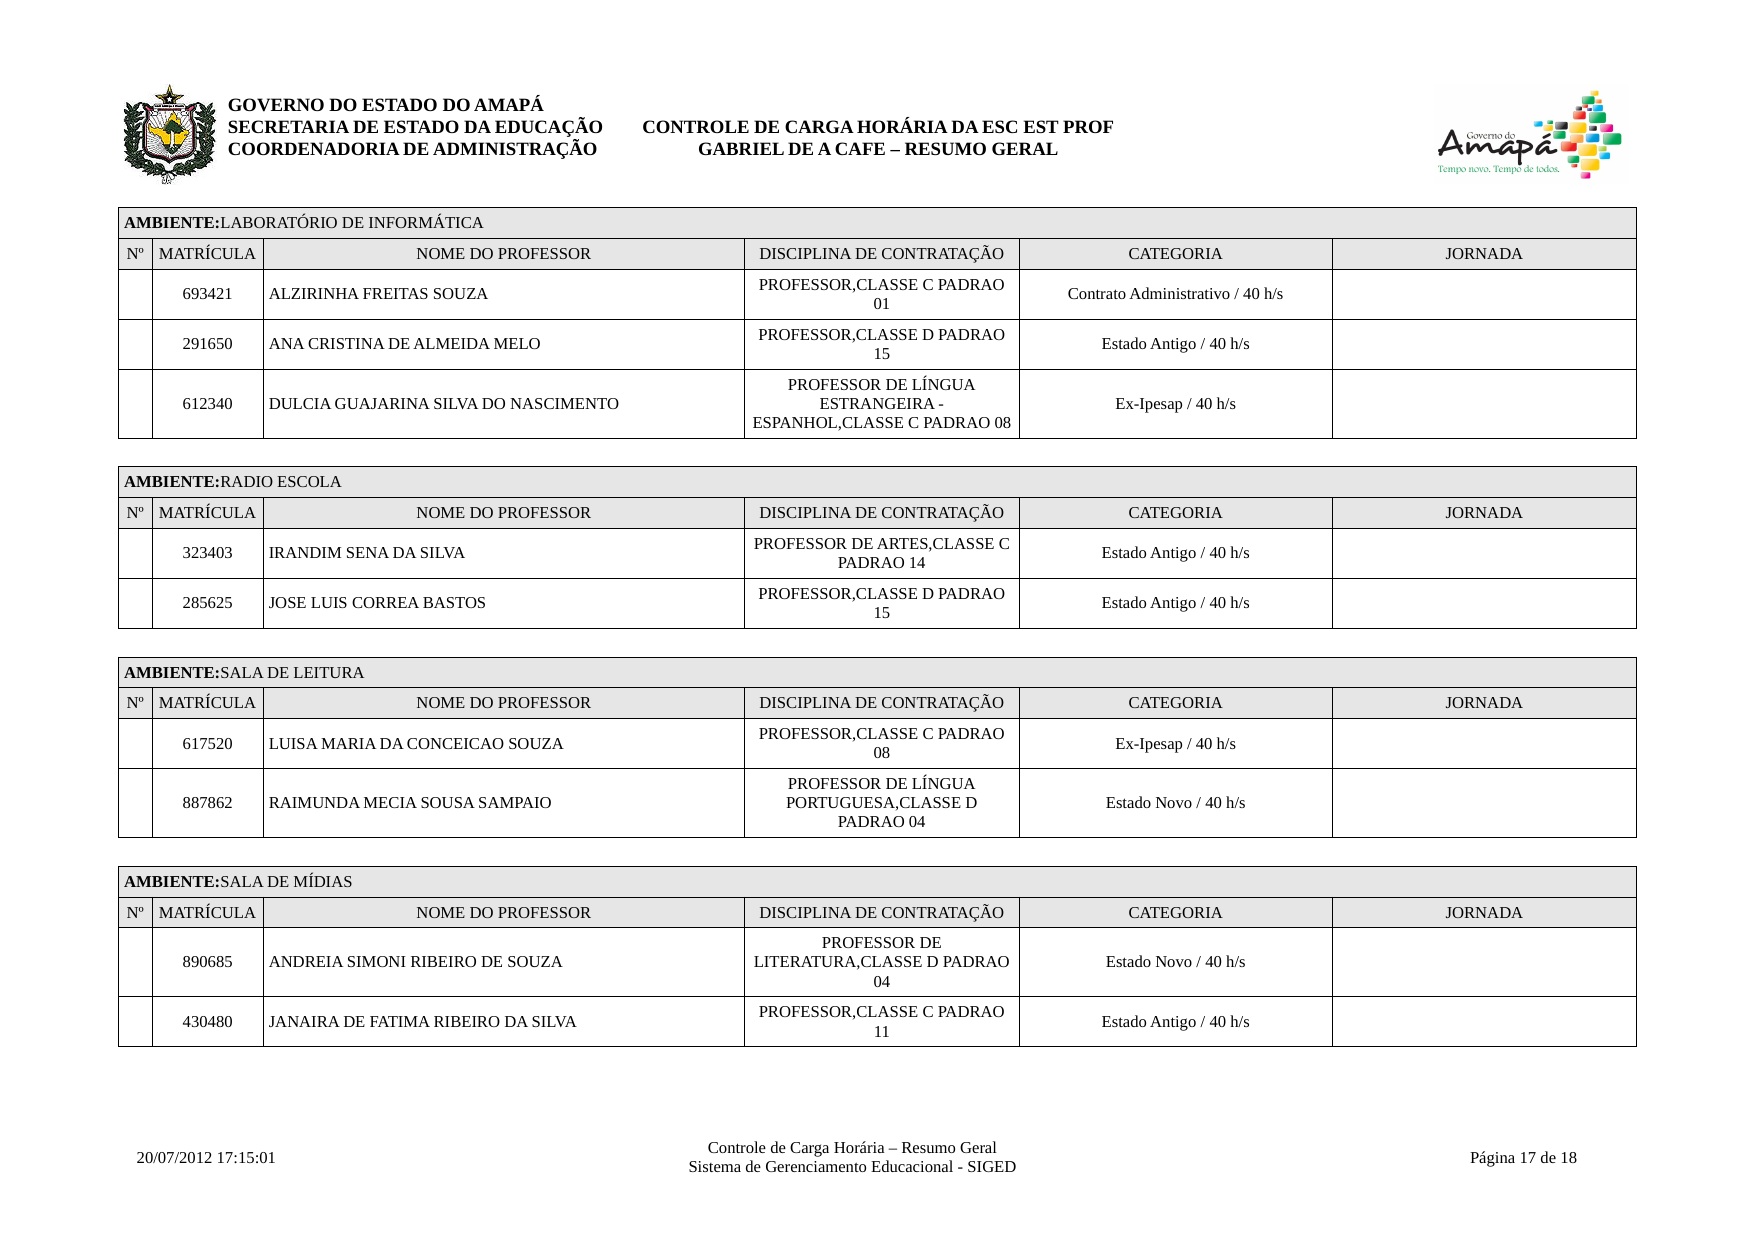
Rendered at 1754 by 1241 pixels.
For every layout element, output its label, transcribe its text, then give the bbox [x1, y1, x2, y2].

table_cell 612340 [153, 370, 263, 438]
table_cell [1333, 579, 1636, 628]
table_cell PROFESSOR,CLASSE D PADRAO 15 [745, 579, 1019, 628]
picture [123, 84, 218, 185]
table_cell ALZIRINHA FREITAS SOUZA [264, 270, 744, 319]
table_cell JORNADA [1333, 498, 1636, 528]
table_cell PROFESSOR,CLASSE D PADRAO 15 [745, 320, 1019, 368]
table_cell DULCIA GUAJARINA SILVA DO NASCIMENTO [264, 370, 744, 438]
picture [1433, 84, 1629, 185]
table_cell Nº [119, 239, 152, 269]
table_cell [119, 579, 152, 628]
table_cell DISCIPLINA DE CONTRATAÇÃO [745, 898, 1019, 927]
table_cell PROFESSOR DE ARTES,CLASSE C PADRAO 14 [745, 529, 1019, 578]
table_cell [119, 270, 152, 319]
table_header AMBIENTE:SALA DE MÍDIAS [119, 867, 1636, 897]
table_cell Nº [119, 898, 152, 927]
table_header AMBIENTE:SALA DE LEITURA [119, 658, 1636, 687]
table_cell Estado Antigo / 40 h/s [1020, 997, 1332, 1046]
table_cell 430480 [153, 997, 263, 1046]
table_cell [1333, 719, 1636, 768]
table_cell RAIMUNDA MECIA SOUSA SAMPAIO [264, 769, 744, 837]
table_cell Ex-Ipesap / 40 h/s [1020, 370, 1332, 438]
table_cell [119, 529, 152, 578]
table_cell PROFESSOR DE LITERATURA,CLASSE D PADRAO 04 [745, 928, 1019, 996]
table_cell [1333, 928, 1636, 996]
table_cell IRANDIM SENA DA SILVA [264, 529, 744, 578]
table_cell 323403 [153, 529, 263, 578]
table_cell [1333, 320, 1636, 368]
table_cell JORNADA [1333, 898, 1636, 927]
table_cell Estado Antigo / 40 h/s [1020, 579, 1332, 628]
table_cell 887862 [153, 769, 263, 837]
table_cell JOSE LUIS CORREA BASTOS [264, 579, 744, 628]
table_cell NOME DO PROFESSOR [264, 239, 744, 269]
table_cell PROFESSOR DE LÍNGUA PORTUGUESA,CLASSE D PADRAO 04 [745, 769, 1019, 837]
table_cell 291650 [153, 320, 263, 368]
table_cell CATEGORIA [1020, 898, 1332, 927]
table_cell CATEGORIA [1020, 688, 1332, 718]
table_cell [1333, 769, 1636, 837]
table_cell 693421 [153, 270, 263, 319]
table_cell ANA CRISTINA DE ALMEIDA MELO [264, 320, 744, 368]
table_cell [1333, 370, 1636, 438]
table_cell LUISA MARIA DA CONCEICAO SOUZA [264, 719, 744, 768]
table_cell NOME DO PROFESSOR [264, 498, 744, 528]
table_cell Contrato Administrativo / 40 h/s [1020, 270, 1332, 319]
table_cell NOME DO PROFESSOR [264, 688, 744, 718]
table_cell [1333, 270, 1636, 319]
table_cell MATRÍCULA [153, 688, 263, 718]
table_cell Nº [119, 498, 152, 528]
table_cell [119, 769, 152, 837]
table_cell DISCIPLINA DE CONTRATAÇÃO [745, 239, 1019, 269]
table_cell DISCIPLINA DE CONTRATAÇÃO [745, 498, 1019, 528]
table_cell JORNADA [1333, 239, 1636, 269]
table_cell [119, 719, 152, 768]
table_cell [119, 997, 152, 1046]
table_cell [1333, 529, 1636, 578]
table_cell Ex-Ipesap / 40 h/s [1020, 719, 1332, 768]
table_cell JANAIRA DE FATIMA RIBEIRO DA SILVA [264, 997, 744, 1046]
table_cell DISCIPLINA DE CONTRATAÇÃO [745, 688, 1019, 718]
table_cell PROFESSOR,CLASSE C PADRAO 01 [745, 270, 1019, 319]
table_cell NOME DO PROFESSOR [264, 898, 744, 927]
table_cell JORNADA [1333, 688, 1636, 718]
table_cell Estado Antigo / 40 h/s [1020, 529, 1332, 578]
table_cell [119, 320, 152, 368]
table_cell 285625 [153, 579, 263, 628]
table_cell PROFESSOR,CLASSE C PADRAO 08 [745, 719, 1019, 768]
table_cell 890685 [153, 928, 263, 996]
table_cell [119, 928, 152, 996]
table_cell Estado Novo / 40 h/s [1020, 769, 1332, 837]
table_cell 617520 [153, 719, 263, 768]
table_cell [119, 370, 152, 438]
table_cell MATRÍCULA [153, 498, 263, 528]
table_cell CATEGORIA [1020, 498, 1332, 528]
table_header AMBIENTE:RADIO ESCOLA [119, 467, 1636, 497]
table_cell [1333, 997, 1636, 1046]
table_cell PROFESSOR DE LÍNGUA ESTRANGEIRA - ESPANHOL,CLASSE C PADRAO 08 [745, 370, 1019, 438]
table_cell Nº [119, 688, 152, 718]
table_cell Estado Novo / 40 h/s [1020, 928, 1332, 996]
table_cell MATRÍCULA [153, 898, 263, 927]
table_header AMBIENTE:LABORATÓRIO DE INFORMÁTICA [119, 208, 1636, 238]
table_cell Estado Antigo / 40 h/s [1020, 320, 1332, 368]
table_cell MATRÍCULA [153, 239, 263, 269]
table_cell PROFESSOR,CLASSE C PADRAO 11 [745, 997, 1019, 1046]
table_cell ANDREIA SIMONI RIBEIRO DE SOUZA [264, 928, 744, 996]
table_cell CATEGORIA [1020, 239, 1332, 269]
